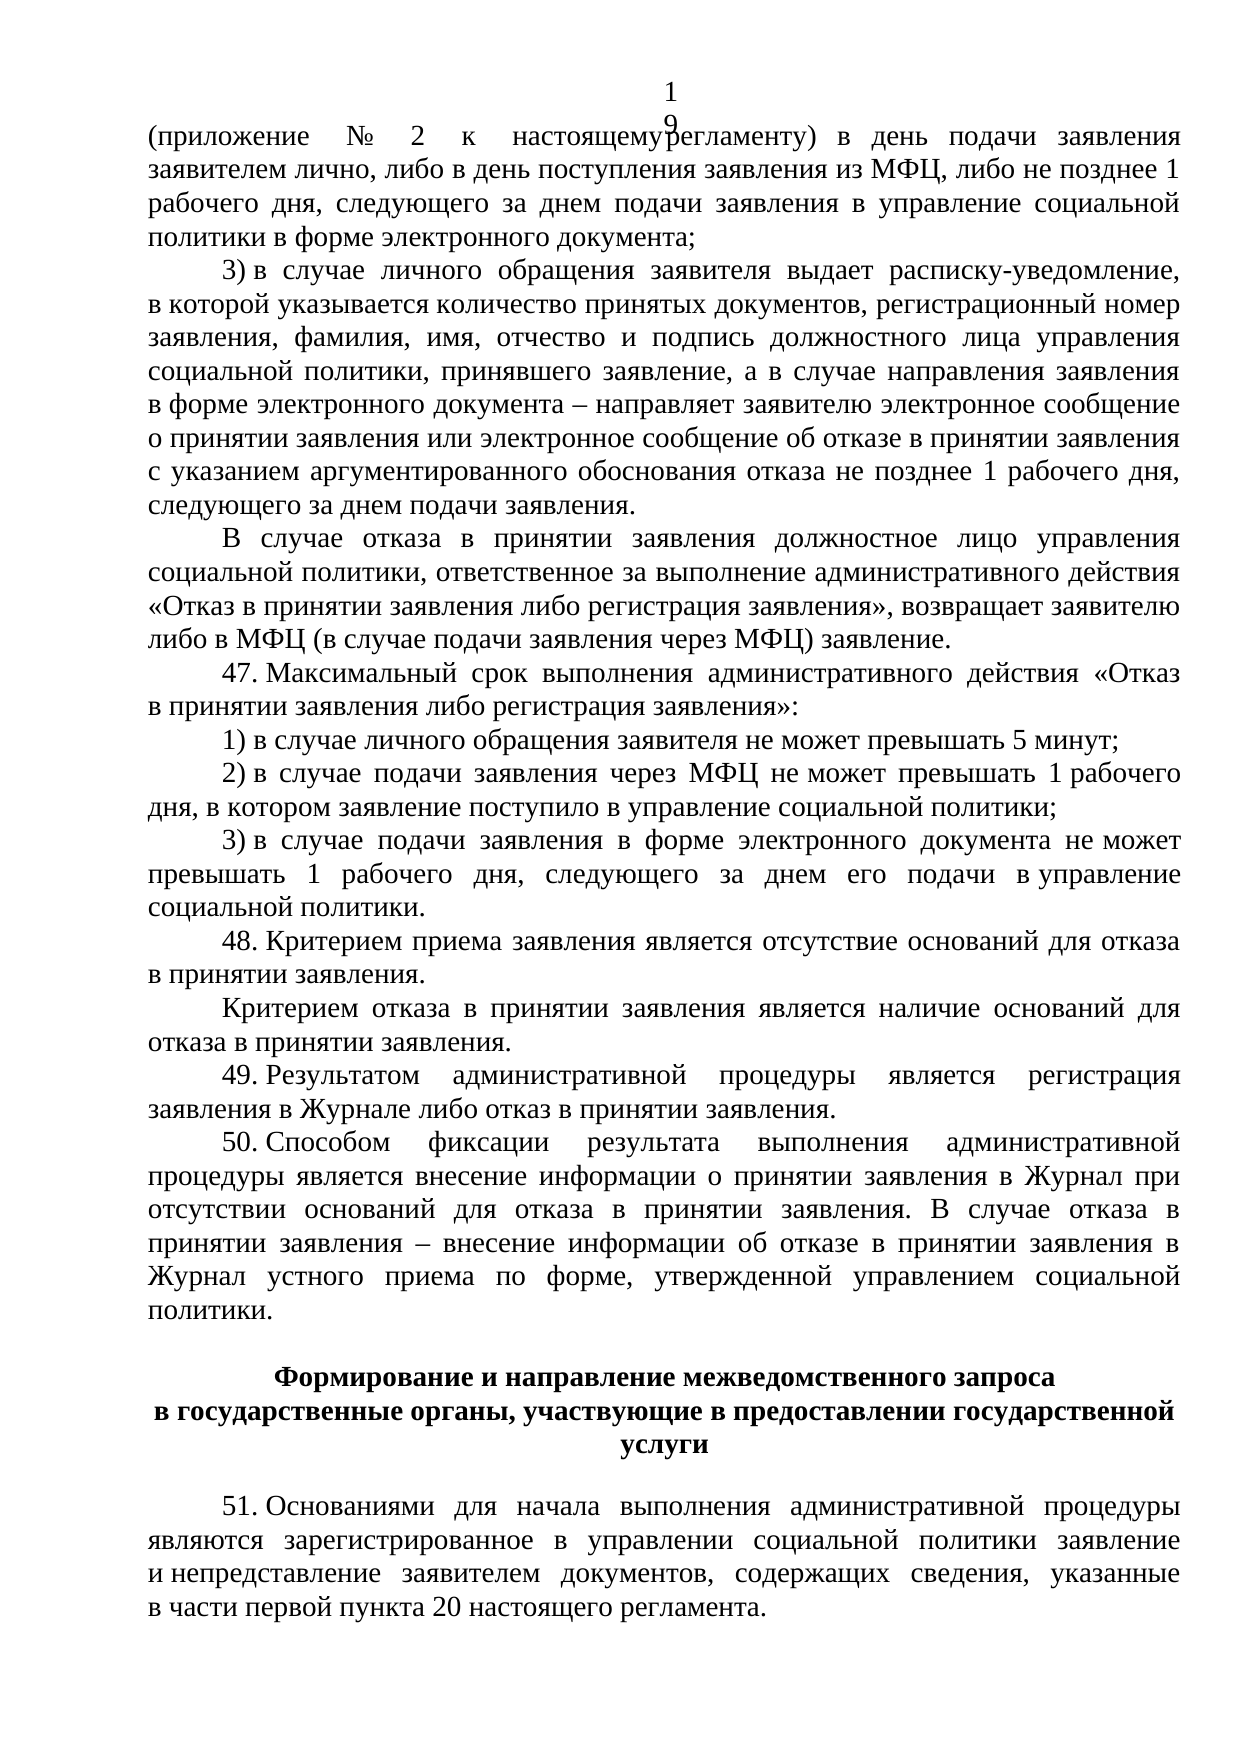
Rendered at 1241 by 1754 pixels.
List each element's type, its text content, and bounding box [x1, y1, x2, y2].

text 3) в случае подачи заявления в форме электронного документа не может превышать 1 рабочего дня, следующего за днем его подачи в управление социальной политики. [148, 822, 1181, 923]
text 2) в случае подачи заявления через МФЦ не может превышать 1 рабочего дня, в котором заявление поступило в управление социальной политики; [148, 755, 1181, 822]
list Результатом административной процедуры является регистрация заявления в Журнале либо отказ в принятии заявления. [148, 1057, 1181, 1124]
text Критерием отказа в принятии заявления является наличие оснований для отказа в принятии заявления. [148, 990, 1181, 1057]
text 3) в случае личного обращения заявителя выдает расписку-уведомление, в которой указывается количество принятых документов, регистрационный номер заявления, фамилия, имя, отчество и подпись должностного лица управления социальной политики, принявшего заявление, а в случае направления заявления в форме электронного документа – направляет заявителю электронное сообщение о принятии заявления или электронное сообщение об отказе в принятии заявления с указанием аргументированного обоснования отказа не позднее 1 рабочего дня, следующего за днем подачи заявления. [148, 252, 1181, 521]
list Критерием приема заявления является отсутствие оснований для отказа в принятии заявления. [148, 923, 1181, 990]
list Способом фиксации результата выполнения административной процедуры является внесение информации о принятии заявления в Журнал при отсутствии оснований для отказа в принятии заявления. В случае отказа в принятии заявления – внесение информации об отказе в принятии заявления в Журнал устного приема по форме, утвержденной управлением социальной политики. [148, 1124, 1181, 1326]
text (приложение № 2 к настоящему регламенту) в день подачи заявления заявителем лично, либо в день поступления заявления из МФЦ, либо не позднее 1 рабочего дня, следующего за днем подачи заявления в управление социальной политики в форме электронного документа; [148, 118, 1181, 252]
text Формирование и направление межведомственного запроса в государственные органы, участвующие в предоставлении государственной услуги [148, 1359, 1181, 1460]
text 1) в случае личного обращения заявителя не может превышать 5 минут; [148, 722, 1181, 755]
list Основаниями для начала выполнения административной процедуры являются зарегистрированное в управлении социальной политики заявление и непредставление заявителем документов, содержащих сведения, указанные в части первой пункта 20 настоящего регламента. [148, 1488, 1181, 1623]
text В случае отказа в принятии заявления должностное лицо управления социальной политики, ответственное за выполнение административного действия «Отказ в принятии заявления либо регистрация заявления», возвращает заявителю либо в МФЦ (в случае подачи заявления через МФЦ) заявление. [148, 521, 1181, 655]
list Максимальный срок выполнения административного действия «Отказ в принятии заявления либо регистрация заявления»: [148, 655, 1181, 722]
